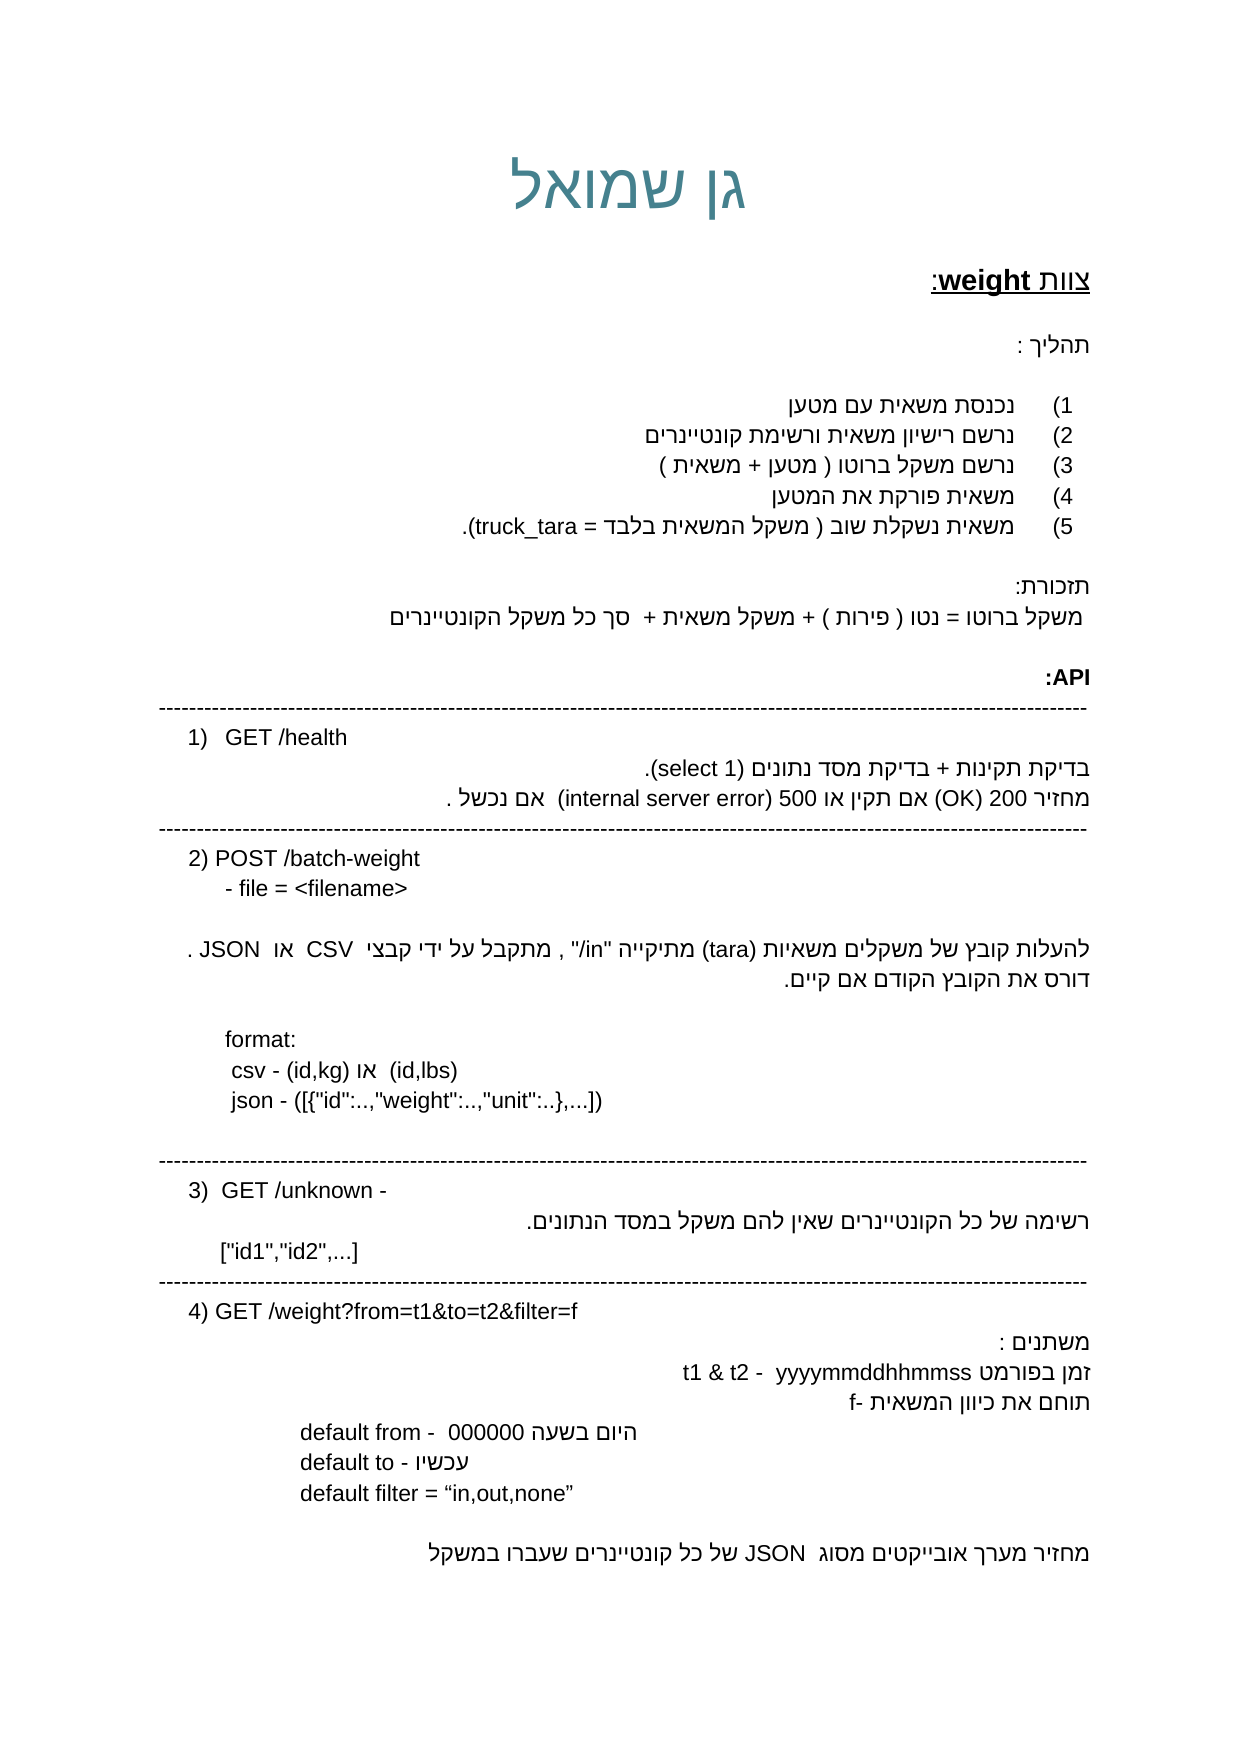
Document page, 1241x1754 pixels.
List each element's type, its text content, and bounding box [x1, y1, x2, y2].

list GET /health [187, 724, 1090, 751]
text - file = <filename> [225, 875, 1090, 902]
text default to - עכשיו [225, 1449, 1090, 1476]
text format: [225, 1026, 1090, 1053]
text ["id1","id2",...] [150, 1238, 1090, 1264]
text תזכורת: [150, 573, 1090, 599]
text מחזיר מערך אובייקטים מסוג JSON של כל קונטיינרים שעברו במשקל [150, 1540, 1090, 1566]
text :API [150, 664, 1090, 690]
text csv - (id,kg) או (id,lbs) [225, 1057, 1090, 1083]
list נרשם רישיון משאית ורשימת קונטיינרים [150, 422, 1053, 448]
text צוות weight: [150, 263, 1090, 296]
list נרשם משקל ברוטו ( מטען + משאית ) [150, 452, 1053, 479]
text t1 & t2 - yyyymmddhhmmss זמן בפורמט [150, 1359, 1090, 1385]
text default from - היום בשעה 000000 [225, 1419, 1090, 1445]
text גן שמואל [150, 150, 1090, 222]
text להעלות קובץ של משקלים משאיות (tara) מתיקייה "in/" , מתקבל על ידי קבצי CSV או JSON . [150, 936, 1090, 962]
text דורס את הקובץ הקודם אם קיים. [150, 966, 1090, 992]
text 3) GET /unknown - [150, 1177, 1090, 1204]
text f- תוחם את כיוון המשאית [150, 1389, 1090, 1415]
text בדיקת תקינות + בדיקת מסד נתונים (select 1). [150, 754, 1090, 781]
list משאית נשקלת שוב ( משקל המשאית בלבד = truck_tara). [150, 513, 1053, 539]
text 2) POST /batch-weight [150, 845, 1090, 871]
text 4) GET /weight?from=t1&to=t2&filter=f [150, 1298, 1090, 1324]
text default filter = “in,out,none” [225, 1479, 1090, 1506]
text מחזיר 200 (OK) אם תקין או 500 (internal server error) אם נכשל . [150, 785, 1090, 811]
list משאית פורקת את המטען [150, 483, 1053, 509]
list נכנסת משאית עם מטען [150, 392, 1053, 418]
text משקל ברוטו = נטו ( פירות ) + משקל משאית + סך כל משקל הקונטיינרים [150, 603, 1090, 630]
text -------------------------------------------------------------------------------------------------------------------------- [150, 1147, 1090, 1173]
text משתנים : [150, 1328, 1090, 1355]
text -------------------------------------------------------------------------------------------------------------------------- [150, 1268, 1090, 1294]
text תהליך : [150, 332, 1090, 358]
text -------------------------------------------------------------------------------------------------------------------------- [150, 815, 1090, 841]
text רשימה של כל הקונטיינרים שאין להם משקל במסד הנתונים. [150, 1208, 1090, 1234]
text json - ([{"id":..,"weight":..,"unit":..},...]) [225, 1087, 1090, 1113]
text -------------------------------------------------------------------------------------------------------------------------- [150, 694, 1090, 720]
